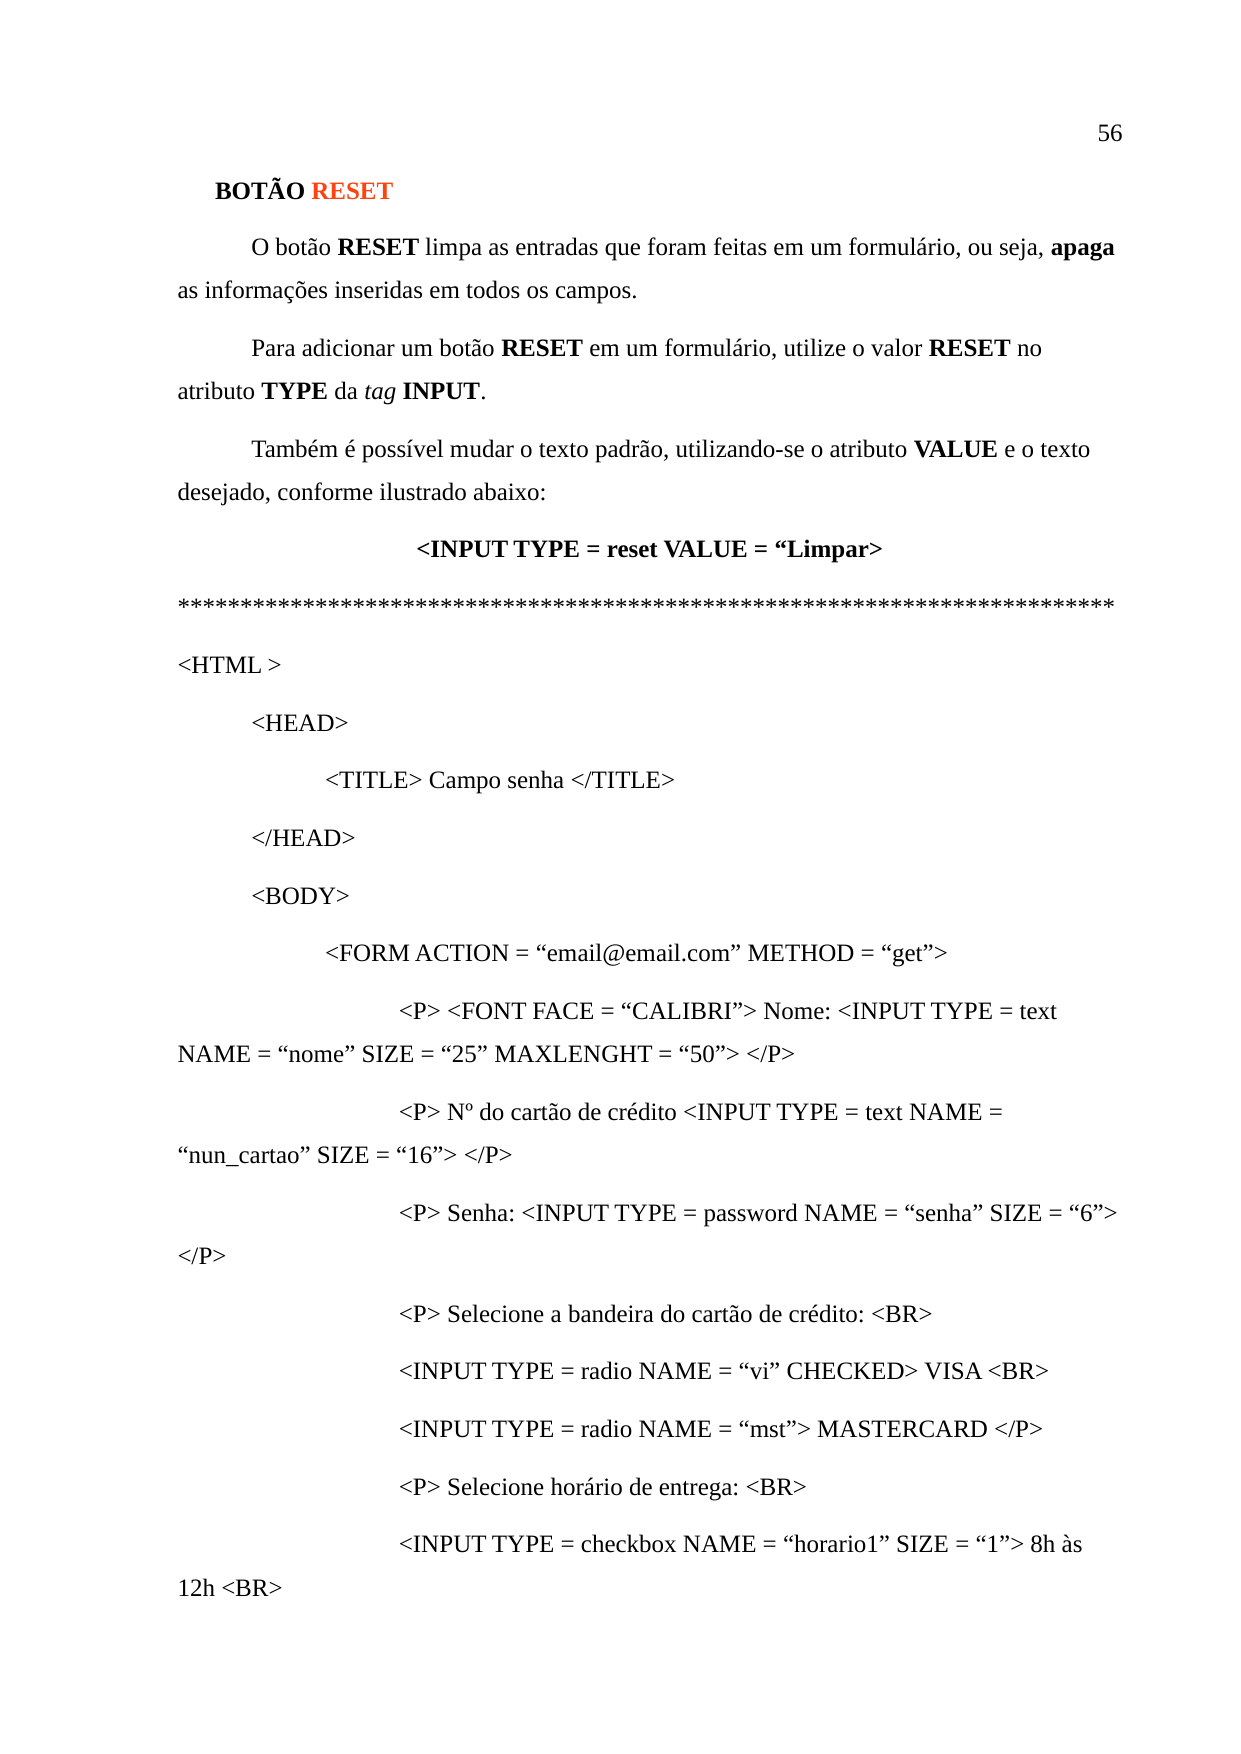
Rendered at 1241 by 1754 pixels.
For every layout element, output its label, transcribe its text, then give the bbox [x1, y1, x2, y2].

text <HTML > [177, 650, 1122, 679]
text Para adicionar um botão RESET em um formulário, utilize o valor RESET no atributo TYPE da tag INPUT. [177, 333, 1122, 405]
text Também é possível mudar o texto padrão, utilizando-se o atributo VALUE e o texto desejado, conforme ilustrado abaixo: [177, 434, 1122, 506]
subtitle Botão RESET [215, 176, 1122, 205]
text <TITLE> Campo senha </TITLE> [177, 765, 1122, 794]
text <HEAD> [177, 708, 1122, 736]
text <INPUT TYPE = reset VALUE = “Limpar> [177, 534, 1122, 563]
text <P> Senha: <INPUT TYPE = password NAME = “senha” SIZE = “6”> </P> [177, 1198, 1122, 1270]
text <P> <FONT FACE = “CALIBRI”> Nome: <INPUT TYPE = text NAME = “nome” SIZE = “25” MAXLENGHT = “50”> </P> [177, 996, 1122, 1068]
text <INPUT TYPE = radio NAME = “vi” CHECKED> VISA <BR> [177, 1356, 1122, 1385]
text <P> Selecione a bandeira do cartão de crédito: <BR> [177, 1299, 1122, 1327]
text O botão RESET limpa as entradas que foram feitas em um formulário, ou seja, apaga as informações inseridas em todos os campos. [177, 232, 1122, 304]
text *************************************************************************** [177, 592, 1122, 621]
text <BODY> [177, 881, 1122, 909]
text <P> Selecione horário de entrega: <BR> [177, 1472, 1122, 1501]
text <FORM ACTION = “email@email.com” METHOD = “get”> [177, 938, 1122, 967]
text <INPUT TYPE = checkbox NAME = “horario1” SIZE = “1”> 8h às 12h <BR> [177, 1529, 1122, 1601]
text </HEAD> [177, 823, 1122, 852]
text <INPUT TYPE = radio NAME = “mst”> MASTERCARD </P> [177, 1414, 1122, 1443]
text <P> Nº do cartão de crédito <INPUT TYPE = text NAME = “nun_cartao” SIZE = “16”> </P> [177, 1097, 1122, 1169]
